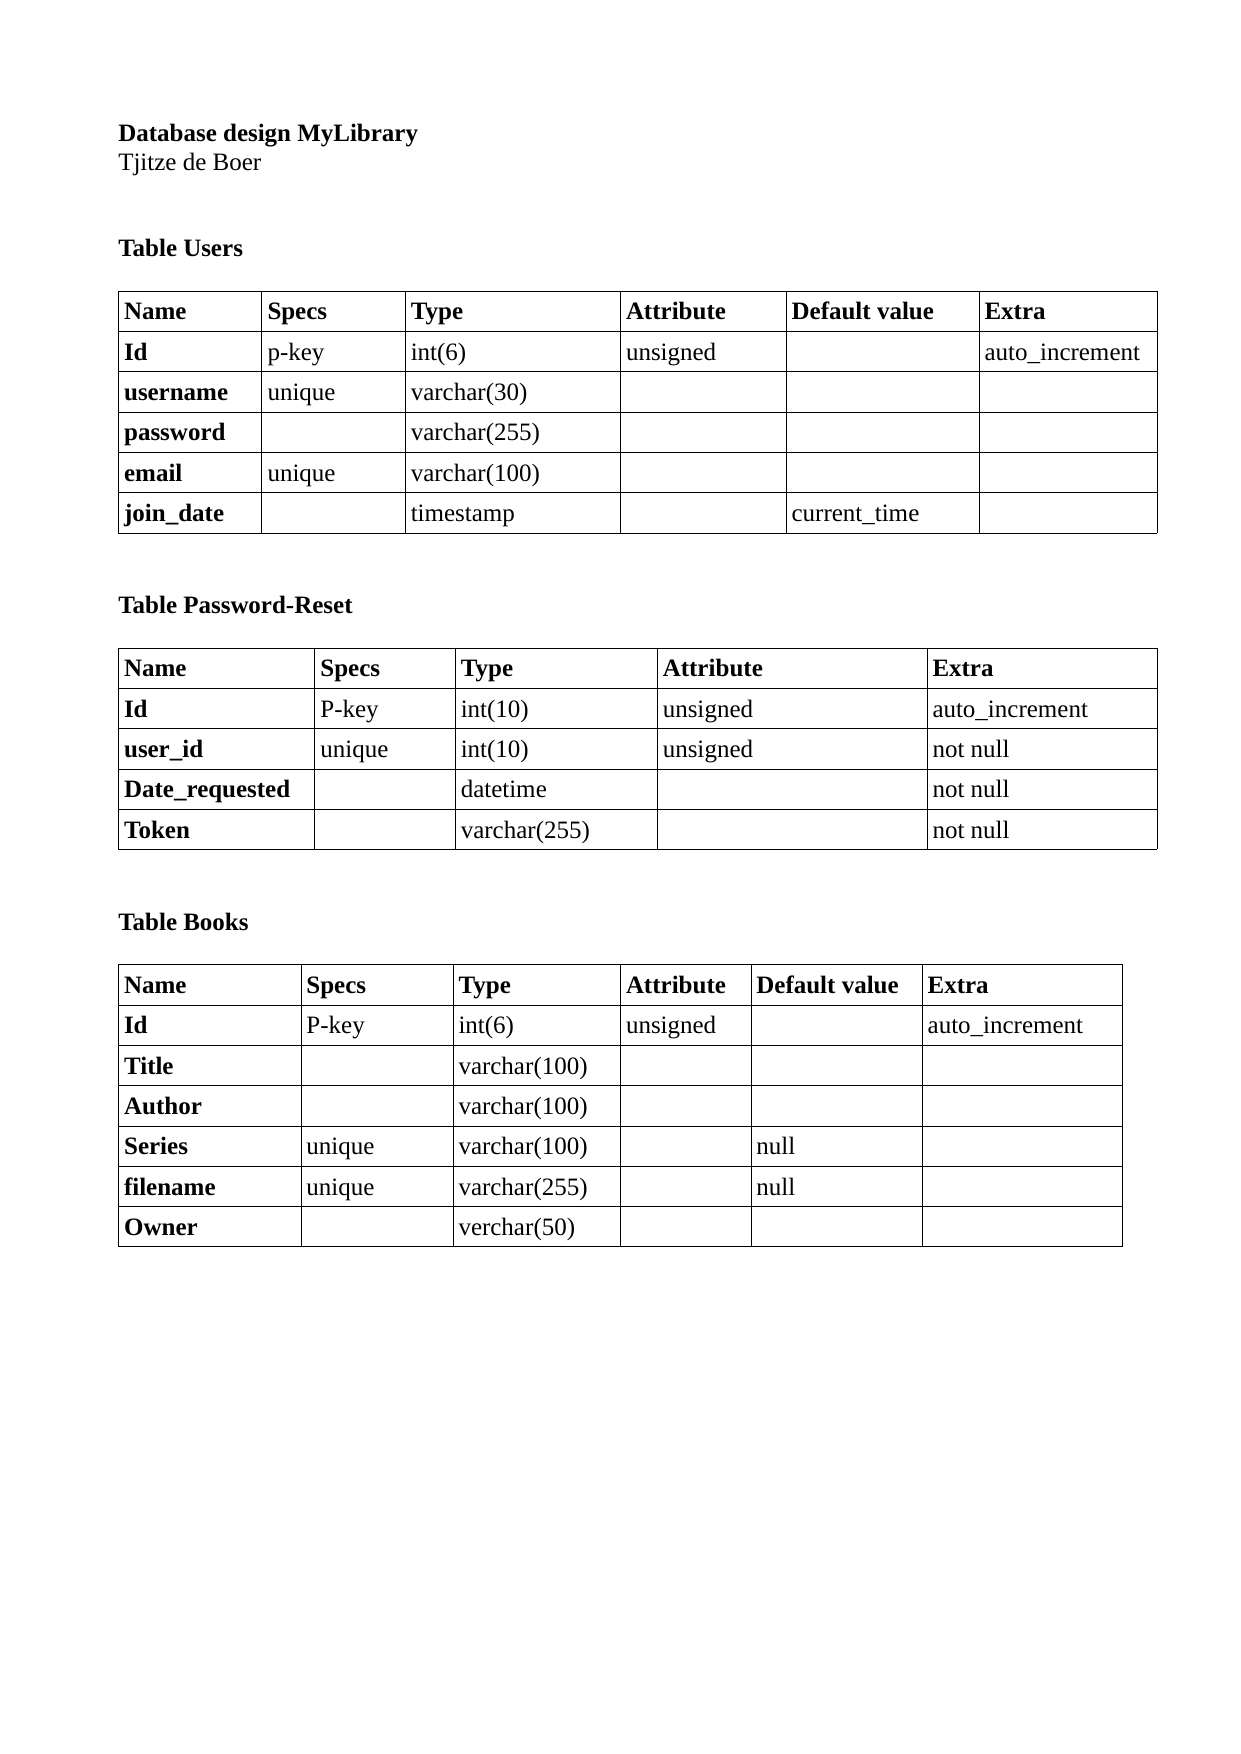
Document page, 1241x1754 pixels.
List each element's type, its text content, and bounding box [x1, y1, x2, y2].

table_cell [621, 1127, 751, 1166]
table_cell not null [928, 810, 1157, 849]
text Table Books [118, 907, 1122, 936]
table_header Extra [923, 965, 1122, 1004]
table_cell not null [928, 770, 1157, 809]
table_cell int(6) [406, 332, 620, 371]
table_cell not null [928, 729, 1157, 768]
table_cell Date_requested [119, 770, 314, 809]
table_header Name [119, 649, 314, 688]
table_cell username [119, 372, 261, 412]
table_cell [621, 453, 786, 492]
table_cell varchar(100) [454, 1046, 620, 1085]
table_cell unsigned [658, 689, 927, 728]
table_cell [752, 1086, 922, 1126]
table_cell Owner [119, 1207, 301, 1246]
table_cell [302, 1207, 453, 1246]
table_cell null [752, 1127, 922, 1166]
table_header Attribute [658, 649, 927, 688]
table_cell [923, 1127, 1122, 1166]
table_cell varchar(100) [454, 1127, 620, 1166]
table_cell P-key [315, 689, 455, 728]
table_cell join_date [119, 493, 261, 532]
table_cell [787, 413, 979, 452]
table_cell [302, 1086, 453, 1126]
table_cell unsigned [658, 729, 927, 768]
table_cell unique [302, 1167, 453, 1206]
table_cell [302, 1046, 453, 1085]
table_cell email [119, 453, 261, 492]
table_header Type [456, 649, 657, 688]
table_header Specs [262, 292, 405, 331]
table_cell auto_increment [980, 332, 1157, 371]
table_cell int(6) [454, 1006, 620, 1045]
table_header Extra [928, 649, 1157, 688]
table_cell int(10) [456, 689, 657, 728]
table_cell [787, 372, 979, 412]
table_cell [980, 493, 1157, 532]
table_cell null [752, 1167, 922, 1206]
table_cell [787, 453, 979, 492]
table_cell [658, 810, 927, 849]
table_cell [923, 1167, 1122, 1206]
table_cell [923, 1046, 1122, 1085]
table_header Attribute [621, 965, 751, 1004]
table_cell [315, 810, 455, 849]
table_cell [621, 413, 786, 452]
table_cell [752, 1006, 922, 1045]
table_cell [262, 493, 405, 532]
table_cell password [119, 413, 261, 452]
table_header Type [406, 292, 620, 331]
table_cell current_time [787, 493, 979, 532]
table_header Specs [302, 965, 453, 1004]
table_cell unique [262, 372, 405, 412]
table_cell Title [119, 1046, 301, 1085]
table_cell Series [119, 1127, 301, 1166]
table_header Name [119, 292, 261, 331]
table_cell [752, 1207, 922, 1246]
table_cell Author [119, 1086, 301, 1126]
table_header Attribute [621, 292, 786, 331]
table_cell Id [119, 332, 261, 371]
table_cell [621, 493, 786, 532]
table_cell unique [302, 1127, 453, 1166]
table_cell timestamp [406, 493, 620, 532]
table_cell varchar(255) [406, 413, 620, 452]
table_cell [980, 372, 1157, 412]
table_cell varchar(255) [456, 810, 657, 849]
table_header Specs [315, 649, 455, 688]
table_header Default value [752, 965, 922, 1004]
table_cell [980, 413, 1157, 452]
text Database design MyLibrary [118, 118, 1122, 147]
table_cell [621, 1086, 751, 1126]
table_cell verchar(50) [454, 1207, 620, 1246]
table_cell [923, 1086, 1122, 1126]
table_cell [752, 1046, 922, 1085]
table_header Name [119, 965, 301, 1004]
table_cell [621, 372, 786, 412]
table_cell [262, 413, 405, 452]
table_cell Id [119, 1006, 301, 1045]
table_cell Token [119, 810, 314, 849]
table_cell varchar(30) [406, 372, 620, 412]
table_cell datetime [456, 770, 657, 809]
text Table Users [118, 233, 1122, 262]
table_cell [315, 770, 455, 809]
table_cell P-key [302, 1006, 453, 1045]
table_header Default value [787, 292, 979, 331]
table_cell auto_increment [928, 689, 1157, 728]
table_cell Id [119, 689, 314, 728]
table_cell int(10) [456, 729, 657, 768]
text Tjitze de Boer [118, 147, 1122, 176]
table_cell varchar(100) [406, 453, 620, 492]
table_cell unsigned [621, 332, 786, 371]
table_cell [621, 1167, 751, 1206]
text Table Password-Reset [118, 590, 1122, 619]
table_cell [621, 1046, 751, 1085]
table_cell auto_increment [923, 1006, 1122, 1045]
table_cell [923, 1207, 1122, 1246]
table_cell p-key [262, 332, 405, 371]
table_cell unsigned [621, 1006, 751, 1045]
table_header Type [454, 965, 620, 1004]
table_cell varchar(100) [454, 1086, 620, 1126]
table_cell [621, 1207, 751, 1246]
table_cell filename [119, 1167, 301, 1206]
table_header Extra [980, 292, 1157, 331]
table_cell [658, 770, 927, 809]
table_cell user_id [119, 729, 314, 768]
table_cell [980, 453, 1157, 492]
table_cell unique [262, 453, 405, 492]
table_cell [787, 332, 979, 371]
table_cell unique [315, 729, 455, 768]
table_cell varchar(255) [454, 1167, 620, 1206]
